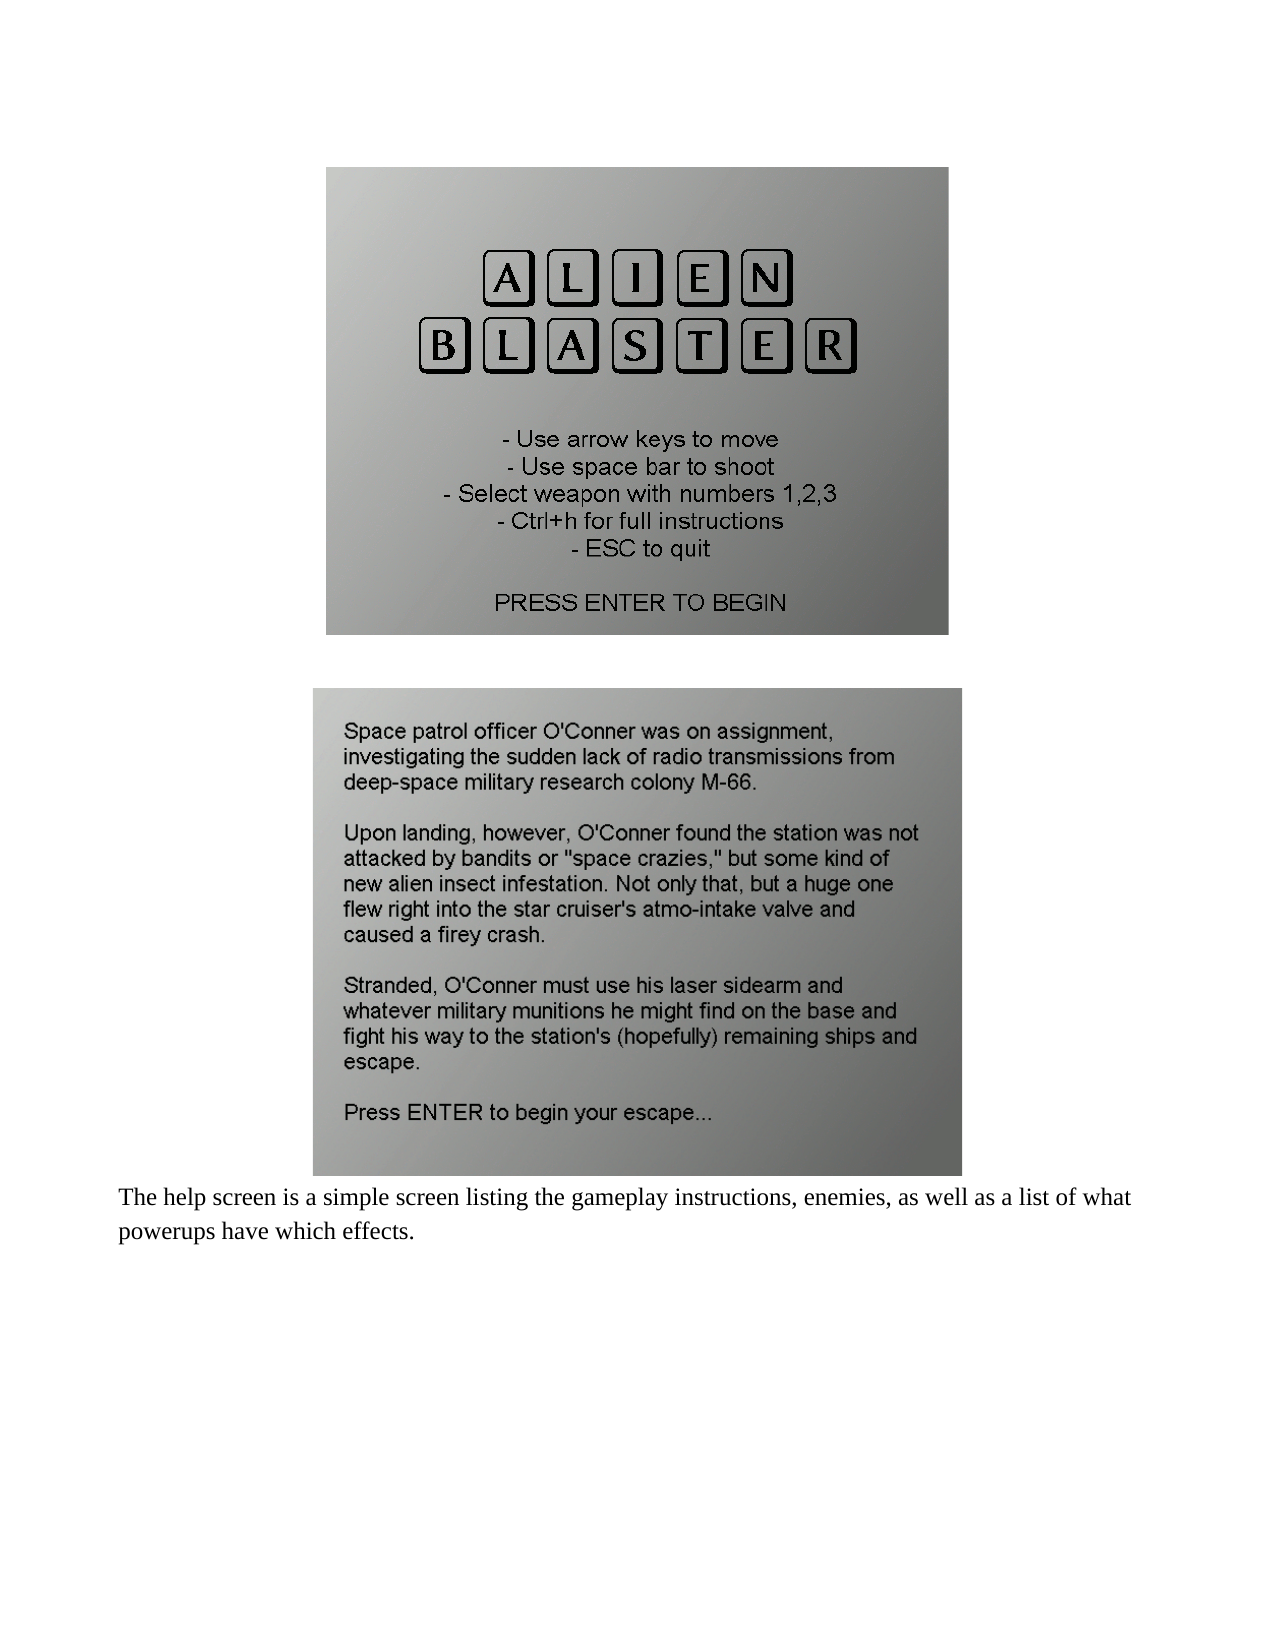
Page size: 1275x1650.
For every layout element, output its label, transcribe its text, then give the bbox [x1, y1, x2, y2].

picture [326, 167, 949, 635]
picture [312, 688, 963, 1176]
text The help screen is a simple screen listing the gameplay instructions, enemies, as well as a list of what powerups have which effects. [118, 1167, 1157, 1245]
